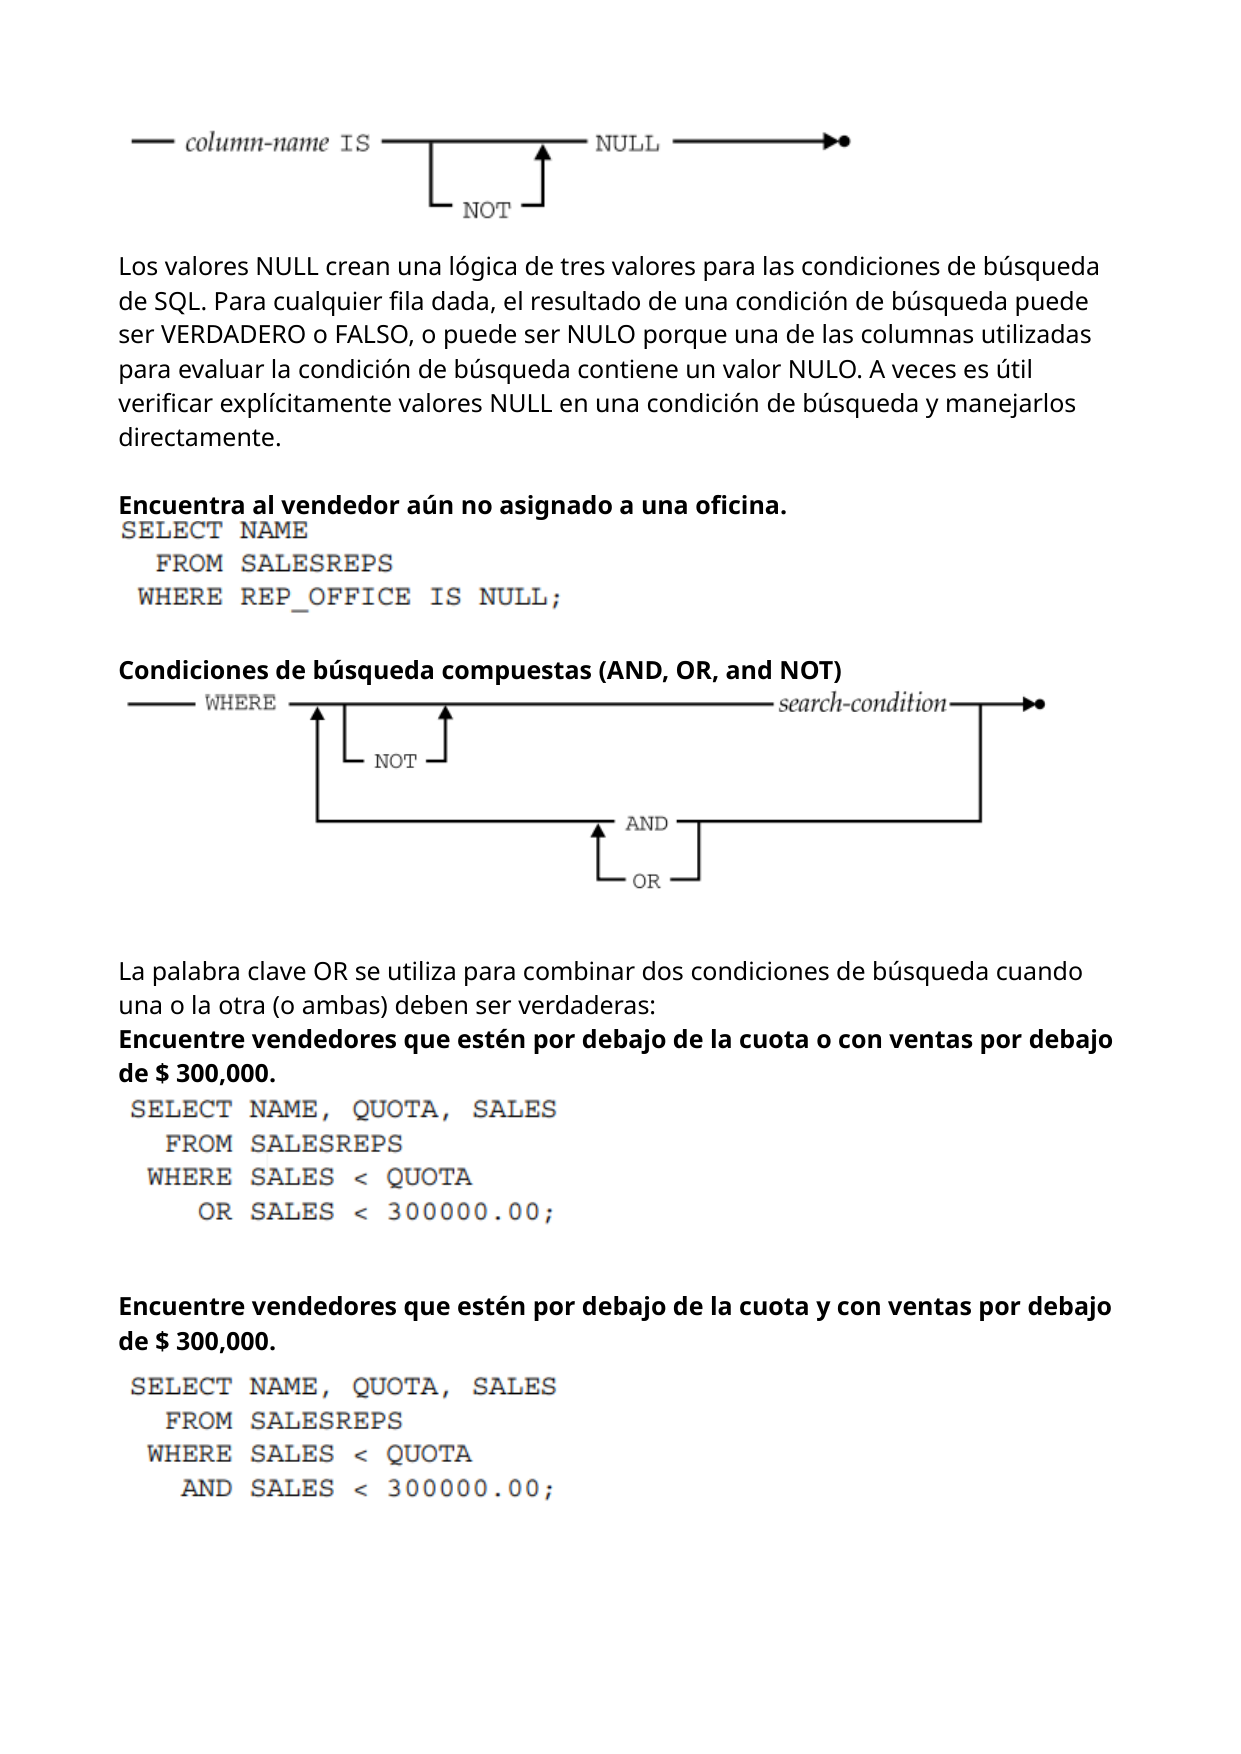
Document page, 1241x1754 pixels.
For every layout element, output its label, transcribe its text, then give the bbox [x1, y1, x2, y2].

text Condiciones de búsqueda compuestas (AND, OR, and NOT) [118, 652, 1122, 687]
text Encuentra al vendedor aún no asignado a una oficina. [118, 487, 1122, 522]
text La palabra clave OR se utiliza para combinar dos condiciones de búsqueda cuando una o la otra (o ambas) deben ser verdaderas: [118, 954, 1122, 1022]
text Encuentre vendedores que estén por debajo de la cuota o con ventas por debajo de $ 300,000. [118, 1022, 1122, 1090]
text Los valores NULL crean una lógica de tres valores para las condiciones de búsqueda de SQL. Para cualquier fila dada, el resultado de una condición de búsqueda puede ser VERDADERO o FALSO, o puede ser NULO porque una de las columnas utilizadas para evaluar la condición de búsqueda contiene un valor NULO. A veces es útil verificar explícitamente valores NULL en una condición de búsqueda y manejarlos directamente. [118, 249, 1122, 453]
text Encuentre vendedores que estén por debajo de la cuota y con ventas por debajo de $ 300,000. [118, 1289, 1122, 1357]
